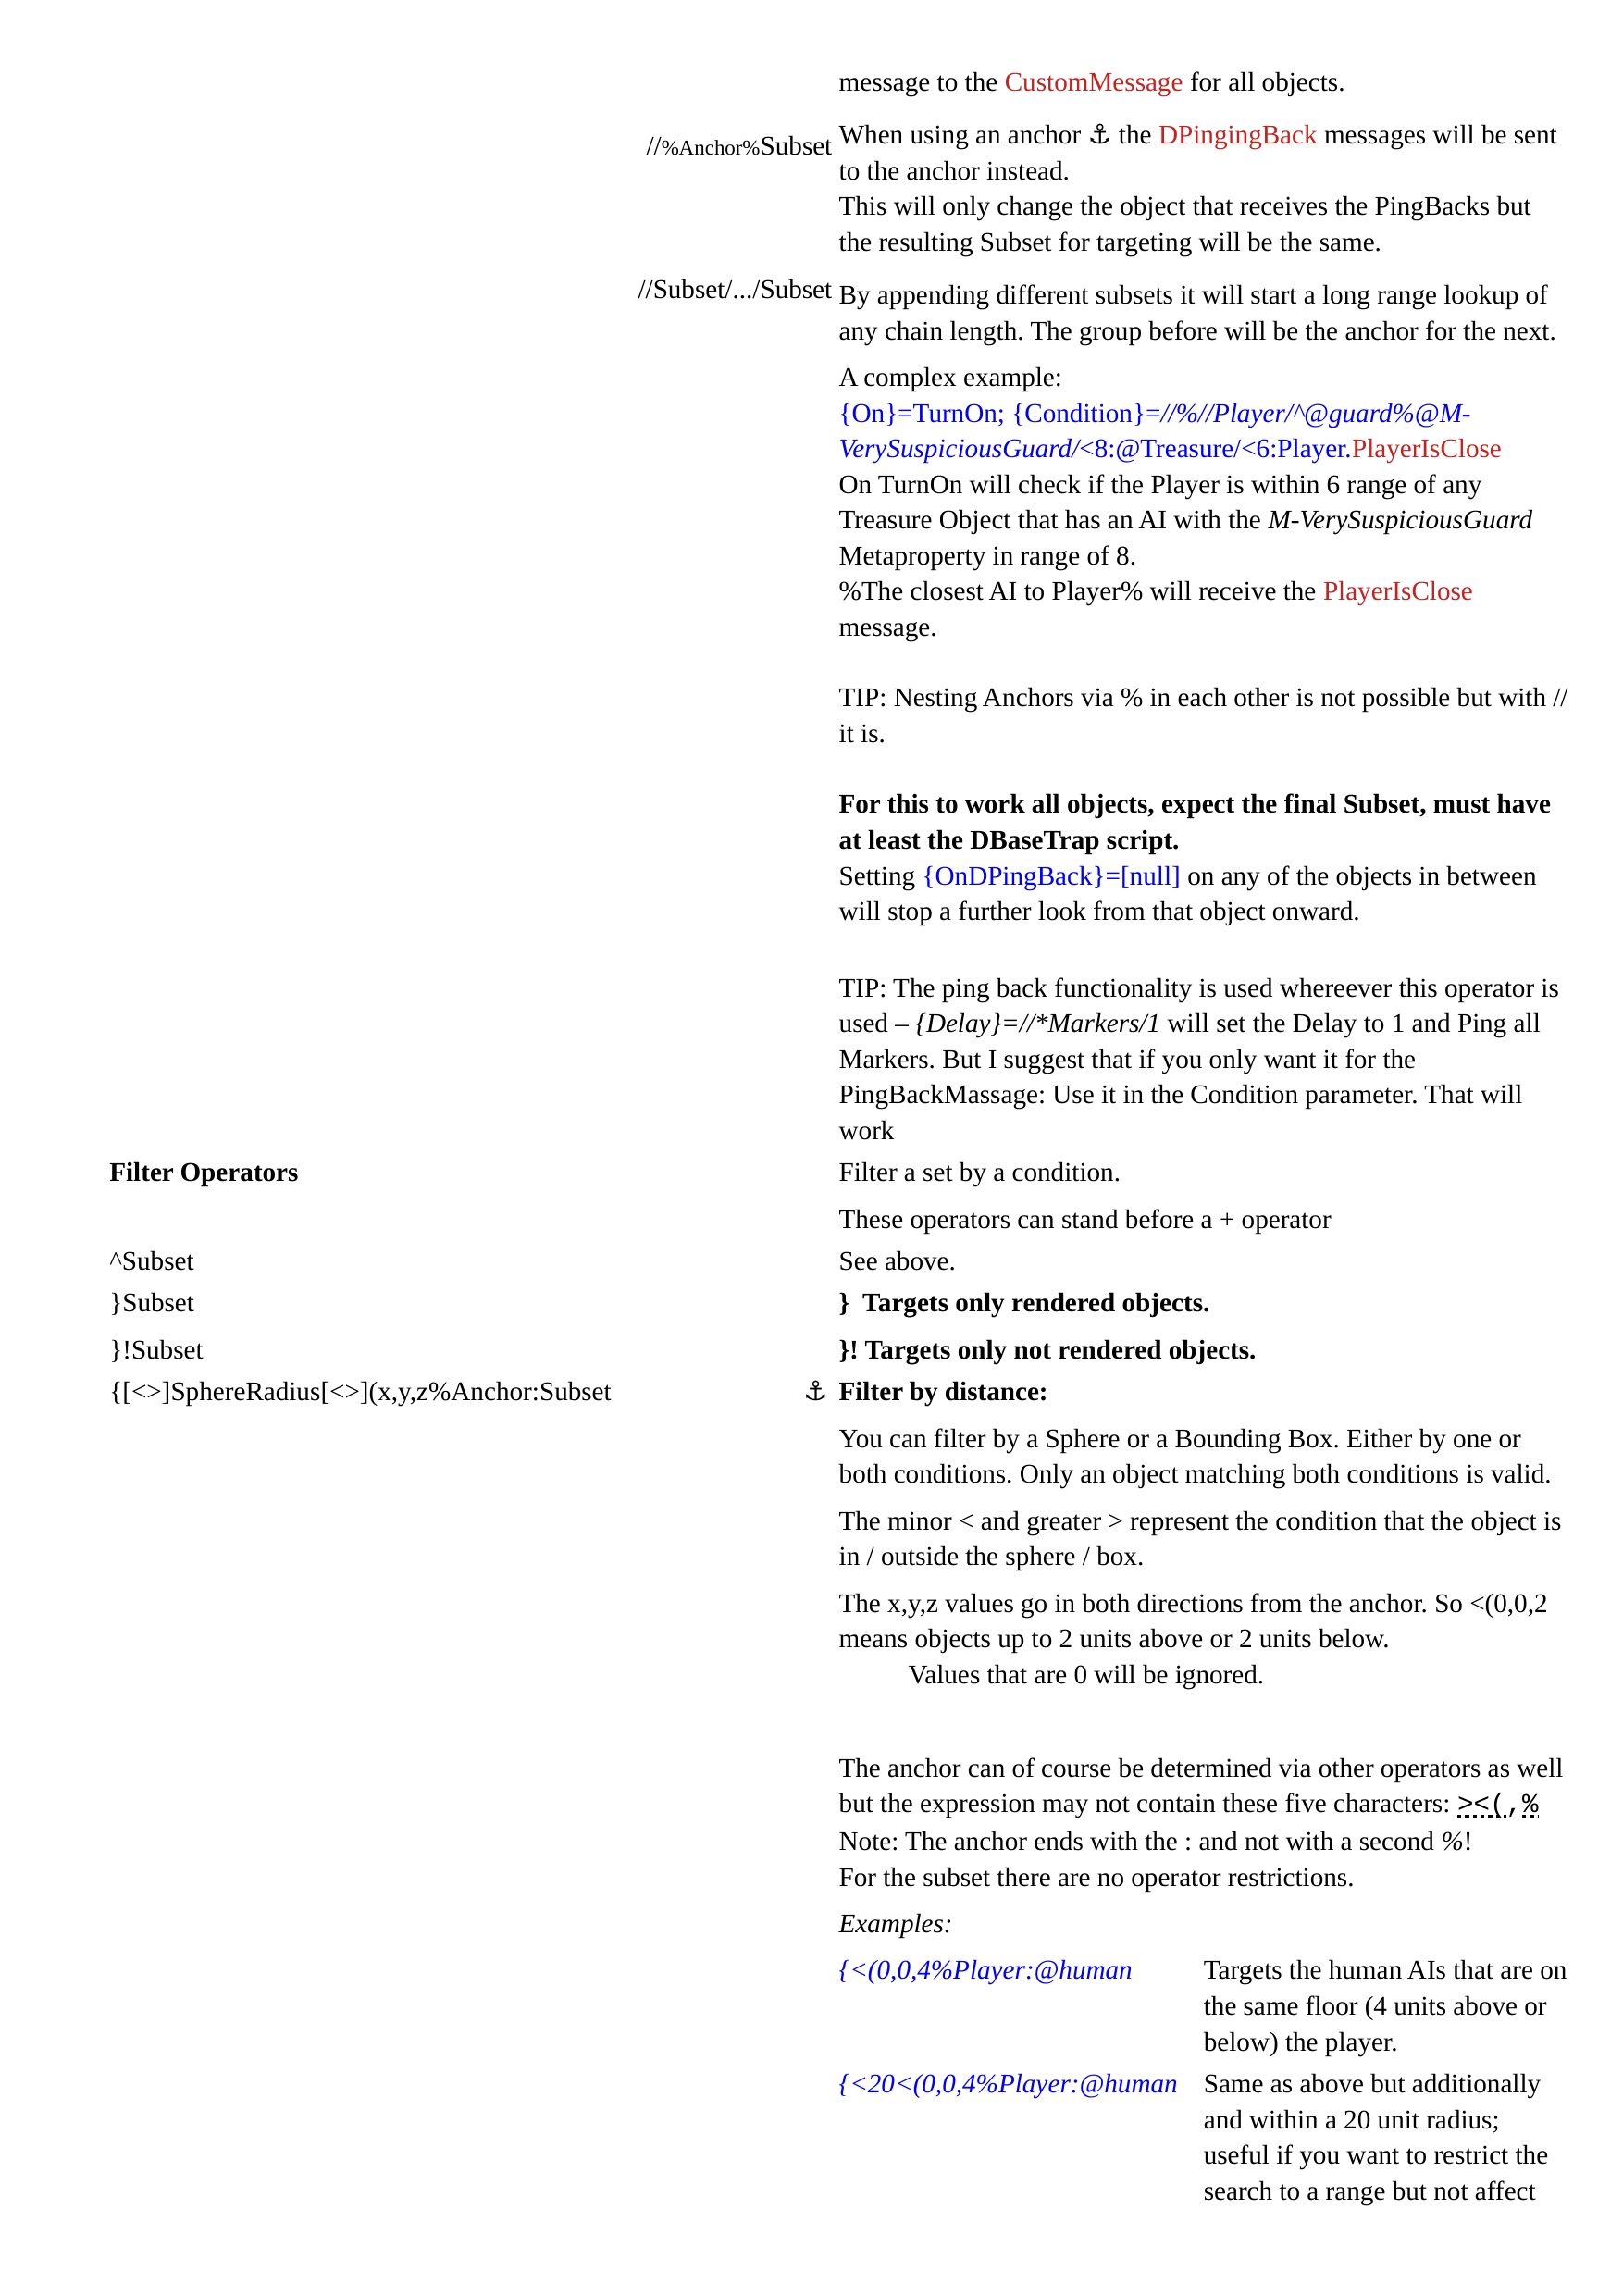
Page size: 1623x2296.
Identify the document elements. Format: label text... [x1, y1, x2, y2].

table_cell } Targets only rendered objects. }! Targets only not rendered objects. [838, 1282, 1568, 1370]
table_cell Filter Operators [109, 1150, 838, 1239]
table_cell {<20<(0,0,4%Player:@human [838, 2062, 1204, 2205]
table_cell [109, 55, 838, 107]
table_header Targets the human AIs that are on the same floor (4 units above or below) the player. [1204, 1949, 1568, 2062]
table_header {<(0,0,4%Player:@human [838, 1949, 1204, 2062]
table_cell Filter by distance: You can filter by a Sphere or a Bounding Box. Either by one or both conditions. Only an object matching both conditions is valid. The minor < and greater > represent the condition that the object is in / outside the sphere / box. The x,y,z values go in both directions from the anchor. So <(0,0,2 means objects up to 2 units above or 2 units below. Values that are 0 will be ignored. The anchor can of course be determined via other operators as well but the expression may not contain these five characters: ><(,% Note: The anchor ends with the : and not with a second %! For the subset there are no operator restrictions. Examples: [838, 1370, 1568, 1949]
table_cell //%Anchor%Subset [109, 107, 838, 267]
table_cell See above. [838, 1239, 1568, 1281]
table_cell message to the CustomMessage for all objects. [838, 55, 1568, 107]
table_cell //Subset/.../Subset [109, 267, 838, 1150]
table_cell }Subset }!Subset [109, 1282, 838, 1370]
table_cell When using an anchor ⚓ the DPingingBack messages will be sent to the anchor instead. This will only change the object that receives the PingBacks but the resulting Subset for targeting will be the same. [838, 107, 1568, 267]
table_cell Same as above but additionally and within a 20 unit radius; useful if you want to restrict the search to a range but not affect [1204, 2062, 1568, 2205]
table_cell Filter a set by a condition. These operators can stand before a + operator [838, 1150, 1568, 1239]
table_cell ^Subset [109, 1239, 838, 1281]
table_cell {[<>]SphereRadius[<>](x,y,z%Anchor:Subset ⚓ [109, 1370, 838, 2205]
table_cell By appending different subsets it will start a long range lookup of any chain length. The group before will be the anchor for the next. A complex example: {On}=TurnOn; {Condition}=//%//Player/^@guard%@M-VerySuspiciousGuard/<8:@Treasure/<6:Player.PlayerIsClose On TurnOn will check if the Player is within 6 range of any Treasure Object that has an AI with the M-VerySuspiciousGuard Metaproperty in range of 8. %The closest AI to Player% will receive the PlayerIsClose message. TIP: Nesting Anchors via % in each other is not possible but with // it is. For this to work all objects, expect the final Subset, must have at least the DBaseTrap script. Setting {OnDPingBack}=[null] on any of the objects in between will stop a further look from that object onward. TIP: The ping back functionality is used whereever this operator is used – {Delay}=//*Markers/1 will set the Delay to 1 and Ping all Markers. But I suggest that if you only want it for the PingBackMassage: Use it in the Condition parameter. That will work [838, 267, 1568, 1150]
